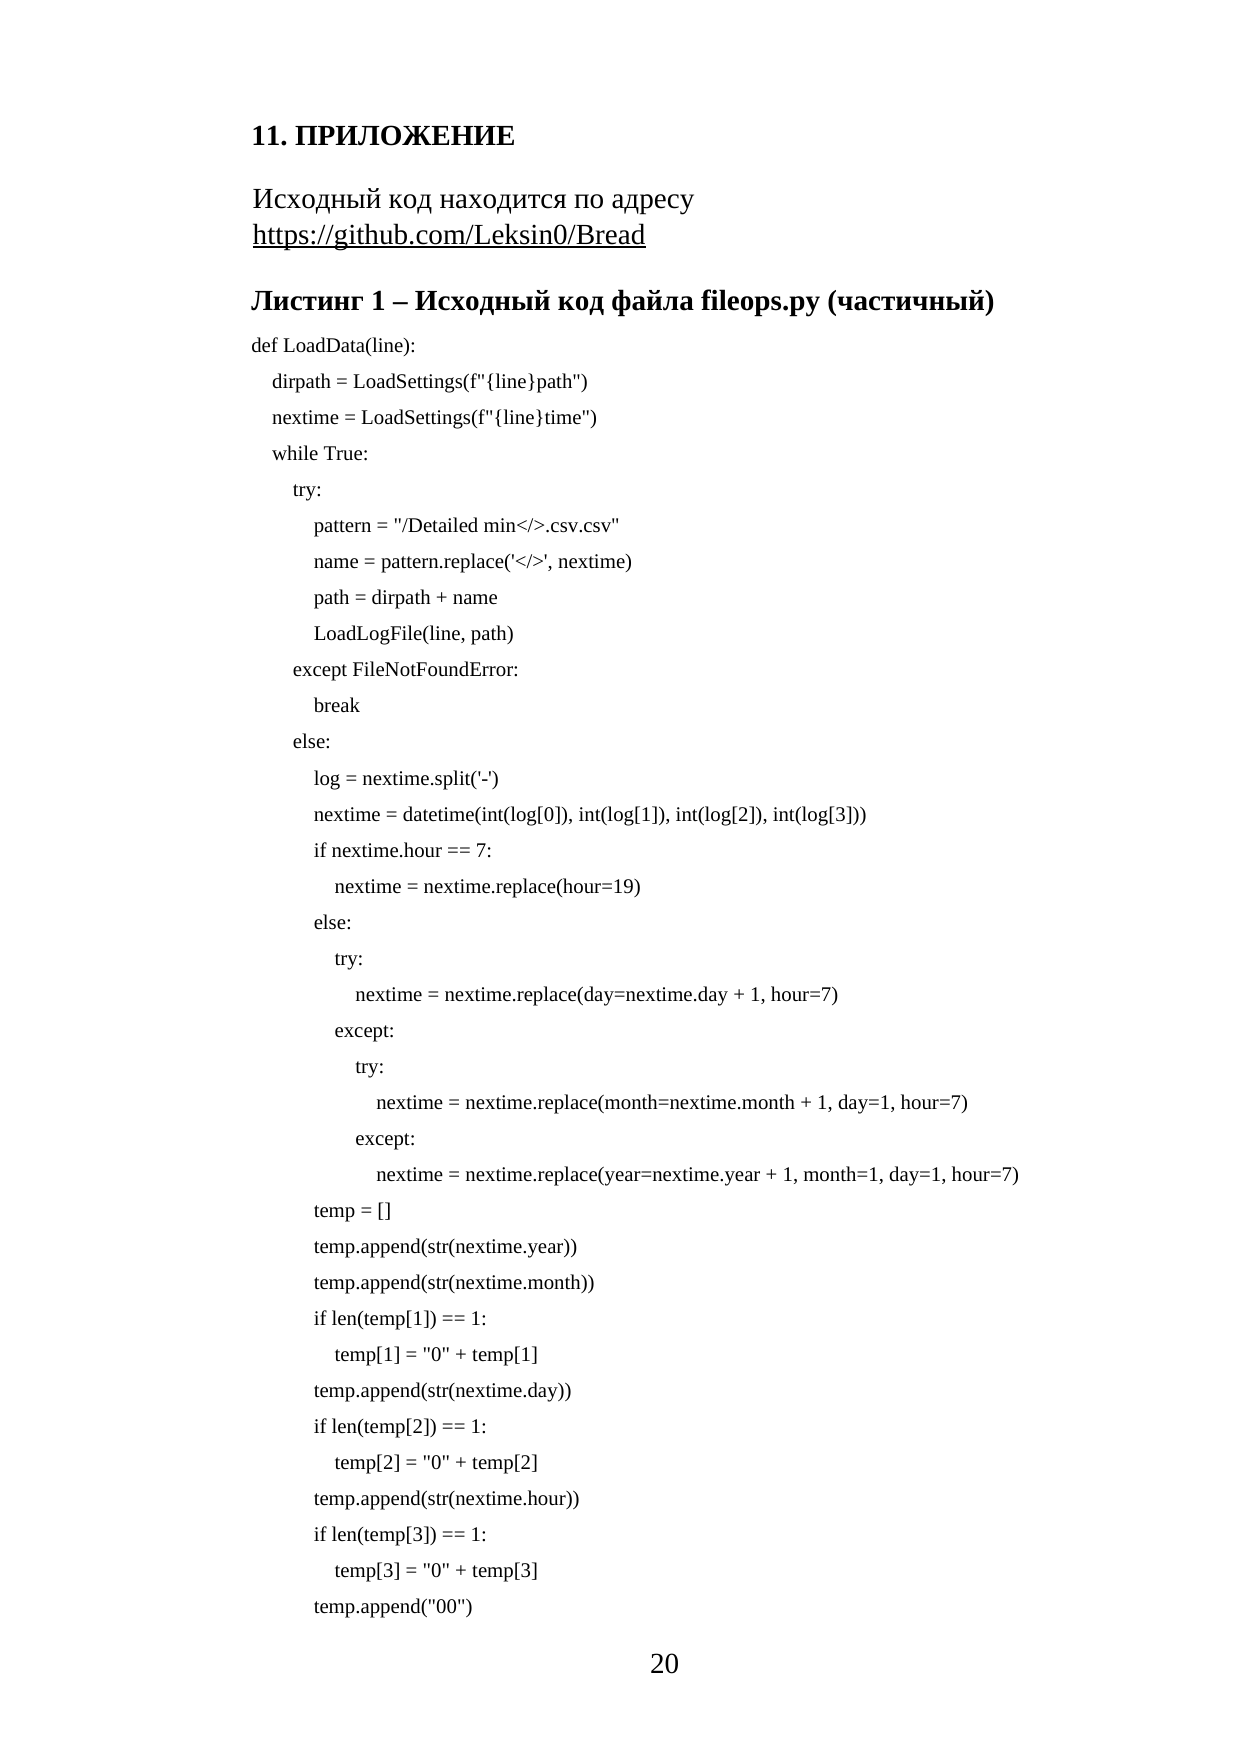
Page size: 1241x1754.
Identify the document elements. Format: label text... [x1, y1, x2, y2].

text while True: [177, 441, 1151, 465]
text except: [177, 1126, 1151, 1150]
text dirpath = LoadSettings(f"{line}path") [177, 369, 1151, 393]
text temp.append(str(nextime.year)) [177, 1234, 1151, 1258]
text temp.append("00") [177, 1594, 1151, 1618]
text try: [177, 477, 1151, 501]
text except FileNotFoundError: [177, 657, 1151, 681]
text temp = [] [177, 1198, 1151, 1222]
text nextime = nextime.replace(year=nextime.year + 1, month=1, day=1, hour=7) [177, 1162, 1151, 1186]
text nextime = LoadSettings(f"{line}time") [177, 405, 1151, 429]
text temp.append(str(nextime.month)) [177, 1270, 1151, 1294]
subtitle 11. Приложение [251, 118, 1151, 152]
text try: [177, 946, 1151, 970]
text if nextime.hour == 7: [177, 838, 1151, 862]
text LoadLogFile(line, path) [177, 621, 1151, 645]
text if len(temp[3]) == 1: [177, 1522, 1151, 1546]
text if len(temp[1]) == 1: [177, 1306, 1151, 1330]
text temp[2] = "0" + temp[2] [177, 1450, 1151, 1474]
text nextime = nextime.replace(day=nextime.day + 1, hour=7) [177, 982, 1151, 1006]
text temp.append(str(nextime.hour)) [177, 1486, 1151, 1510]
text temp[3] = "0" + temp[3] [177, 1558, 1151, 1582]
text else: [177, 910, 1151, 934]
text Исходный код находится по адресу https://github.com/Leksin0/Bread [252, 181, 1092, 251]
text def LoadData(line): [177, 333, 1151, 357]
text if len(temp[2]) == 1: [177, 1414, 1151, 1438]
text temp[1] = "0" + temp[1] [177, 1342, 1151, 1366]
text log = nextime.split('-') [177, 766, 1151, 789]
text nextime = datetime(int(log[0]), int(log[1]), int(log[2]), int(log[3])) [177, 802, 1151, 826]
text Листинг 1 – Исходный код файла fileops.py (частичный) [177, 283, 1151, 316]
text try: [177, 1054, 1151, 1078]
text temp.append(str(nextime.day)) [177, 1378, 1151, 1402]
text name = pattern.replace('</>', nextime) [177, 549, 1151, 573]
text pattern = "/Detailed min</>.csv.csv" [177, 513, 1151, 537]
text break [177, 693, 1151, 717]
text except: [177, 1018, 1151, 1042]
text nextime = nextime.replace(month=nextime.month + 1, day=1, hour=7) [177, 1090, 1151, 1114]
text path = dirpath + name [177, 585, 1151, 609]
text else: [177, 729, 1151, 753]
text nextime = nextime.replace(hour=19) [177, 874, 1151, 898]
